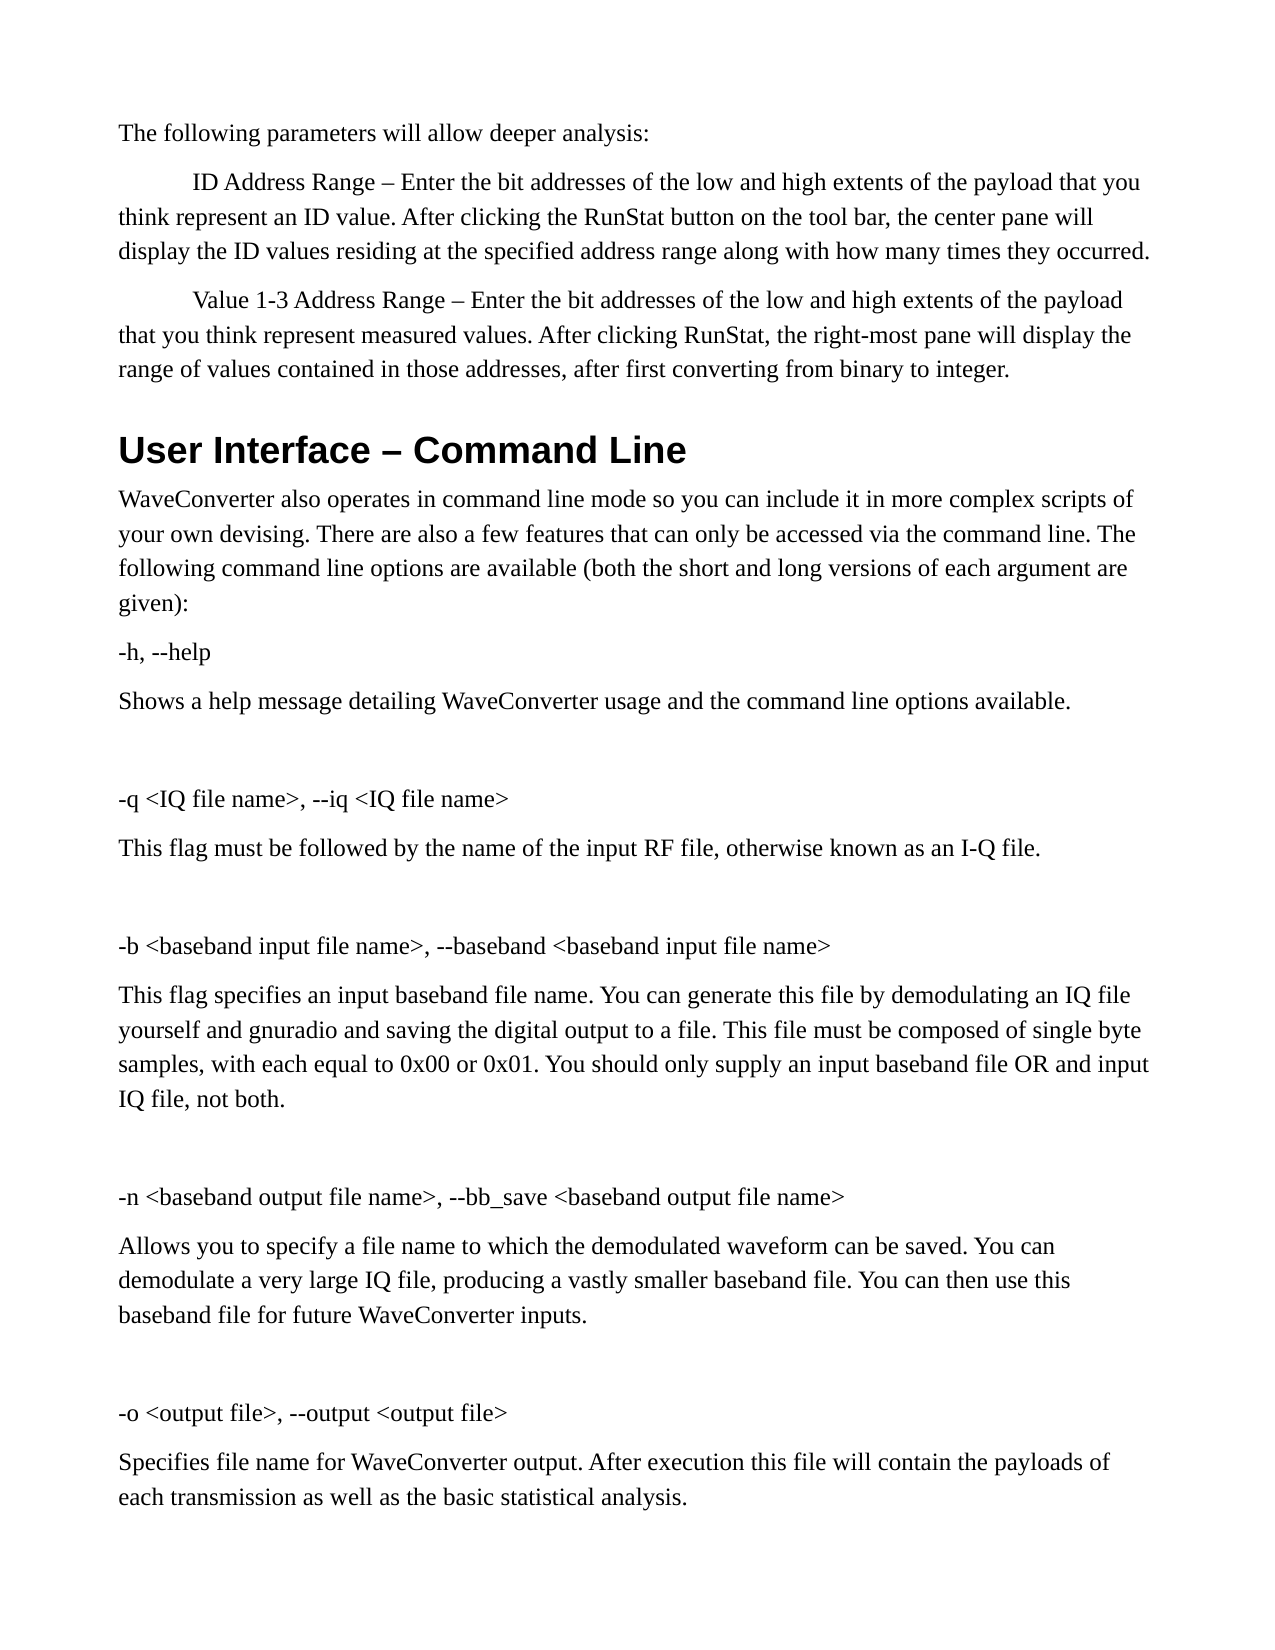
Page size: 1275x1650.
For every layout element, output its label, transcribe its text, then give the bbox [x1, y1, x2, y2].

text -q <IQ file name>, --iq <IQ file name> [118, 784, 1157, 813]
text The following parameters will allow deeper analysis: [118, 118, 1157, 147]
text Value 1-3 Address Range – Enter the bit addresses of the low and high extents of the payload that you think represent measured values. After clicking RunStat, the right-most pane will display the range of values contained in those addresses, after first converting from binary to integer. [118, 285, 1157, 383]
text -n <baseband output file name>, --bb_save <baseband output file name> [118, 1182, 1157, 1211]
text -h, --help [118, 637, 1157, 666]
subtitle User Interface – Command Line [118, 428, 1157, 472]
text This flag specifies an input baseband file name. You can generate this file by demodulating an IQ file yourself and gnuradio and saving the digital output to a file. This file must be composed of single byte samples, with each equal to 0x00 or 0x01. You should only supply an input baseband file OR and input IQ file, not both. [118, 980, 1157, 1112]
text Specifies file name for WaveConverter output. After execution this file will contain the payloads of each transmission as well as the basic statistical analysis. [118, 1447, 1157, 1510]
text Allows you to specify a file name to which the demodulated waveform can be saved. You can demodulate a very large IQ file, producing a vastly smaller baseband file. You can then use this baseband file for future WaveConverter inputs. [118, 1231, 1157, 1329]
text -o <output file>, --output <output file> [118, 1398, 1157, 1427]
text -b <baseband input file name>, --baseband <baseband input file name> [118, 931, 1157, 960]
text WaveConverter also operates in command line mode so you can include it in more complex scripts of your own devising. There are also a few features that can only be accessed via the command line. The following command line options are available (both the short and long versions of each argument are given): [118, 484, 1157, 617]
text Shows a help message detailing WaveConverter usage and the command line options available. [118, 686, 1157, 715]
text This flag must be followed by the name of the input RF file, otherwise known as an I-Q file. [118, 833, 1157, 862]
text ID Address Range – Enter the bit addresses of the low and high extents of the payload that you think represent an ID value. After clicking the RunStat button on the tool bar, the center pane will display the ID values residing at the specified address range along with how many times they occurred. [118, 167, 1157, 265]
